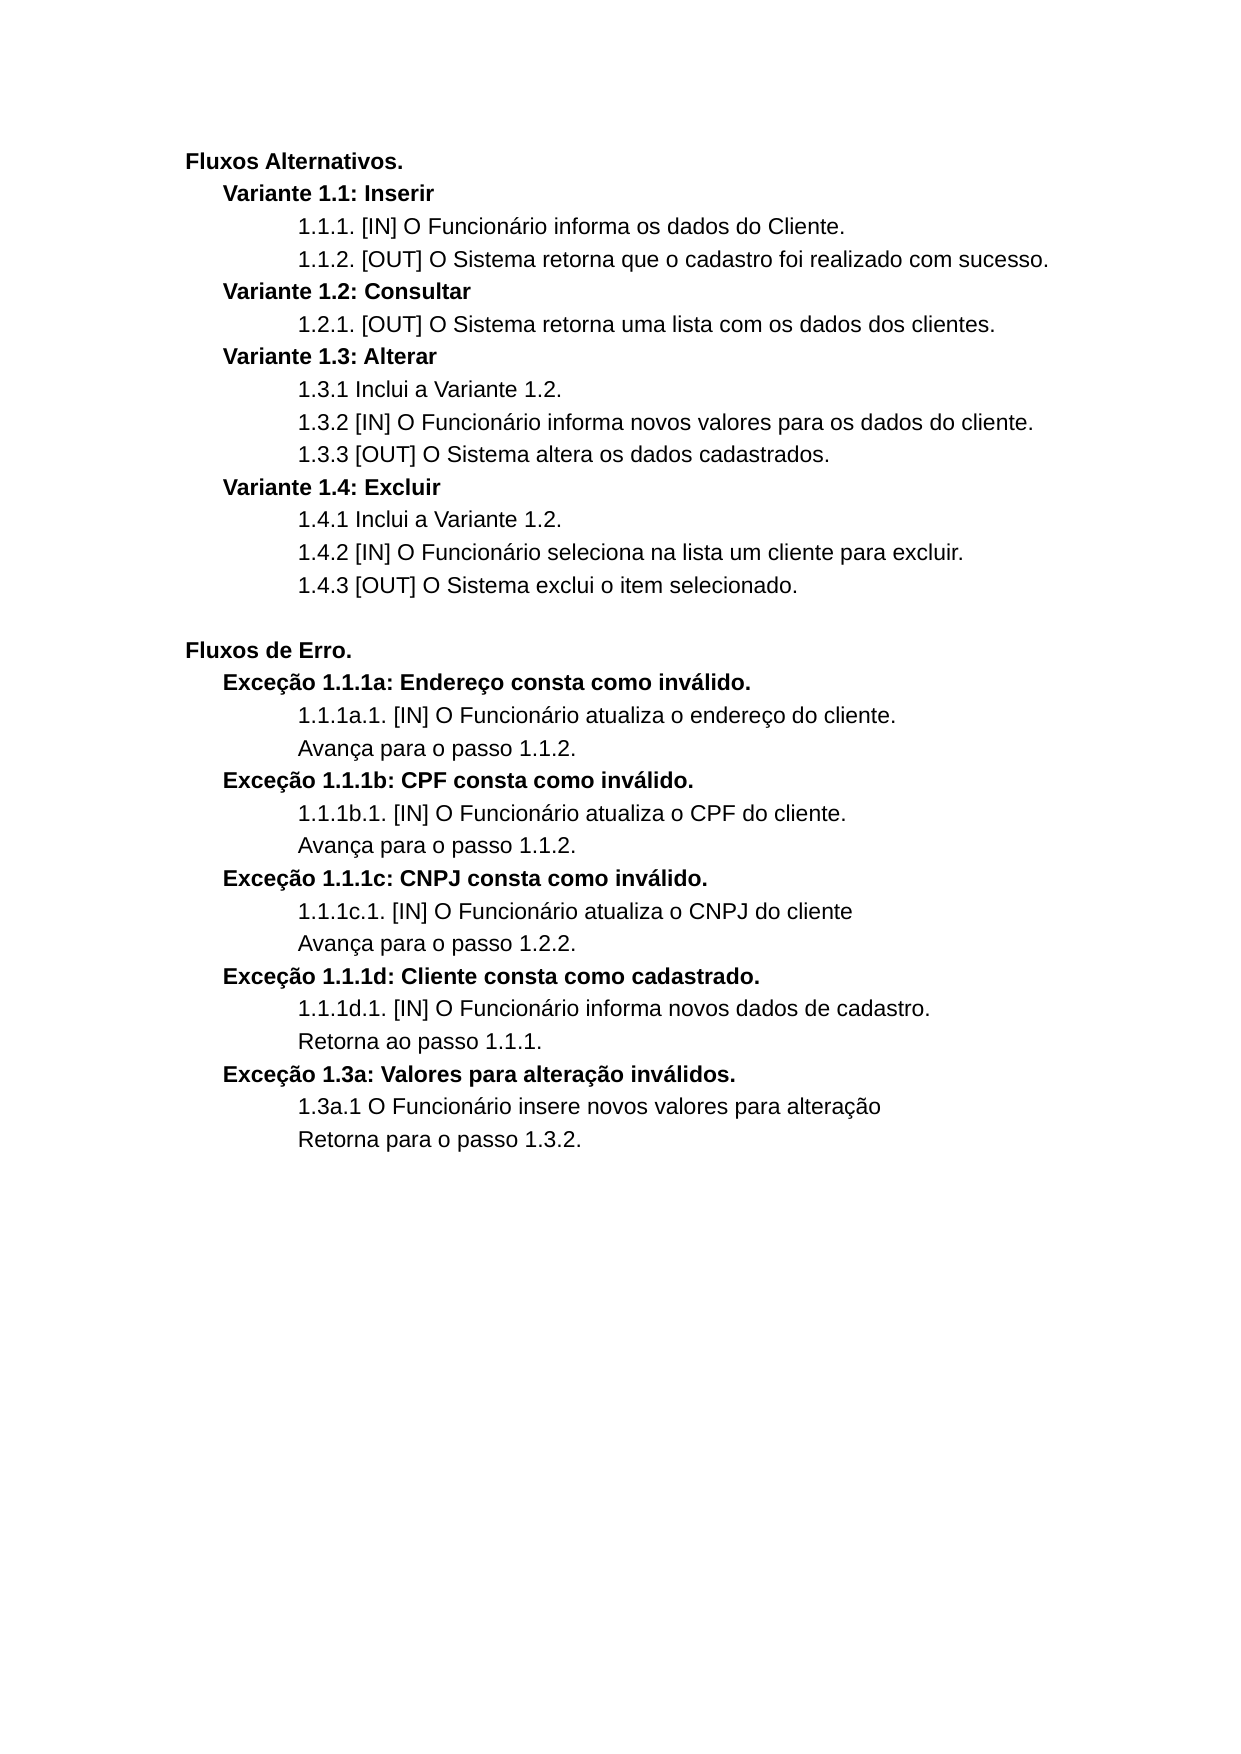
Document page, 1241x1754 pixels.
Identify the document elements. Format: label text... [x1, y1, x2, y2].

text 1.1.1b.1. [IN] O Funcionário atualiza o CPF do cliente. [148, 800, 1092, 826]
text 1.1.1d.1. [IN] O Funcionário informa novos dados de cadastro. [148, 995, 1092, 1022]
text 1.4.2 [IN] O Funcionário seleciona na lista um cliente para excluir. [148, 539, 1092, 565]
text 1.1.1a.1. [IN] O Funcionário atualiza o endereço do cliente. [223, 702, 1092, 728]
text Variante 1.2: Consultar [148, 278, 1092, 304]
text Variante 1.3: Alterar [148, 343, 1092, 370]
text 1.2.1. [OUT] O Sistema retorna uma lista com os dados dos clientes. [148, 311, 1092, 337]
text 1.3.1 Inclui a Variante 1.2. [148, 376, 1092, 402]
text Exceção 1.1.1d: Cliente consta como cadastrado. [148, 963, 1092, 989]
text Variante 1.4: Excluir [148, 474, 1092, 500]
text Retorna ao passo 1.1.1. [148, 1028, 1092, 1054]
text Avança para o passo 1.2.2. [148, 930, 1092, 957]
text 1.1.1. [IN] O Funcionário informa os dados do Cliente. [148, 213, 1092, 239]
text 1.3.3 [OUT] O Sistema altera os dados cadastrados. [148, 441, 1092, 467]
text Fluxos Alternativos. [185, 148, 1092, 174]
text Avança para o passo 1.1.2. [148, 832, 1092, 859]
text Avança para o passo 1.1.2. [148, 734, 1092, 761]
text Exceção 1.1.1b: CPF consta como inválido. [148, 767, 1092, 793]
text Variante 1.1: Inserir [148, 180, 1092, 207]
text Exceção 1.1.1a: Endereço consta como inválido. [148, 669, 1092, 696]
text 1.3a.1 O Funcionário insere novos valores para alteração [148, 1093, 1092, 1119]
text 1.4.3 [OUT] O Sistema exclui o item selecionado. [148, 572, 1092, 598]
text Exceção 1.3a: Valores para alteração inválidos. [148, 1061, 1092, 1087]
text 1.1.2. [OUT] O Sistema retorna que o cadastro foi realizado com sucesso. [148, 246, 1092, 272]
text Exceção 1.1.1c: CNPJ consta como inválido. [148, 865, 1092, 891]
text 1.3.2 [IN] O Funcionário informa novos valores para os dados do cliente. [148, 408, 1092, 435]
text Retorna para o passo 1.3.2. [148, 1126, 1092, 1152]
text 1.1.1c.1. [IN] O Funcionário atualiza o CNPJ do cliente [148, 898, 1092, 924]
text 1.4.1 Inclui a Variante 1.2. [148, 506, 1092, 533]
text Fluxos de Erro. [185, 637, 1092, 663]
